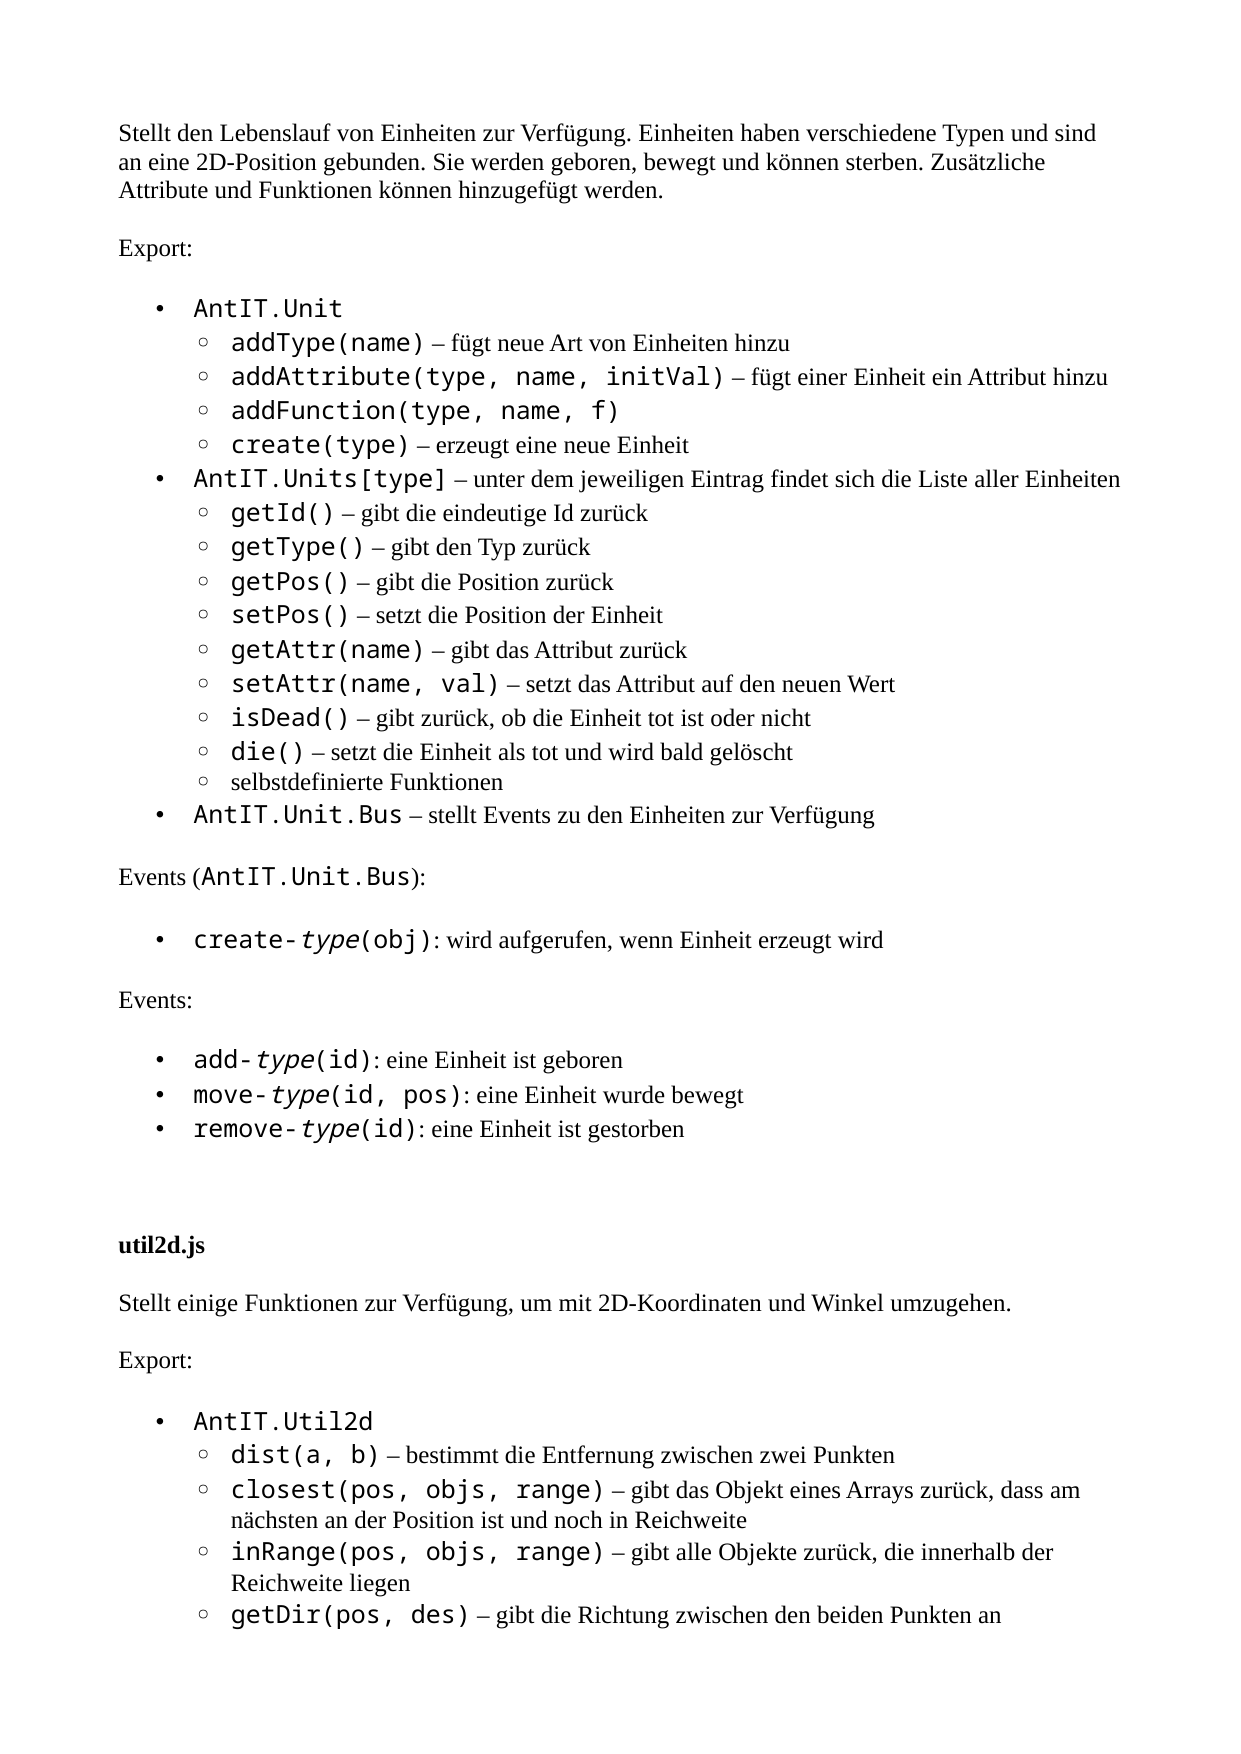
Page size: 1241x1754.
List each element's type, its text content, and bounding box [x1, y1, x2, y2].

text Export: [118, 233, 1122, 262]
list closest(pos, objs, range) – gibt das Objekt eines Arrays zurück, dass am nächsten an der Position ist und noch in Reichweite [193, 1471, 1122, 1534]
list addFunction(type, name, f) [193, 393, 1122, 427]
list setPos() – setzt die Position der Einheit [193, 597, 1122, 631]
list remove-type(id): eine Einheit ist gestorben [156, 1110, 1122, 1144]
list addAttribute(type, name, initVal) – fügt einer Einheit ein Attribut hinzu [193, 359, 1122, 393]
list inRange(pos, objs, range) – gibt alle Objekte zurück, die innerhalb der Reichweite liegen [193, 1534, 1122, 1597]
list AntIT.Unit.Bus – stellt Events zu den Einheiten zur Verfügung [156, 796, 1122, 830]
list addType(name) – fügt neue Art von Einheiten hinzu [193, 325, 1122, 359]
list AntIT.Util2d [156, 1403, 1122, 1437]
list AntIT.Units[type] – unter dem jeweiligen Eintrag findet sich die Liste aller Einheiten [156, 461, 1122, 495]
text Events (AntIT.Unit.Bus): [118, 859, 1122, 893]
text Stellt den Lebenslauf von Einheiten zur Verfügung. Einheiten haben verschiedene Typen und sind an eine 2D-Position gebunden. Sie werden geboren, bewegt und können sterben. Zusätzliche Attribute und Funktionen können hinzugefügt werden. [118, 118, 1122, 204]
text util2d.js [118, 1231, 1122, 1259]
list getType() – gibt den Typ zurück [193, 529, 1122, 563]
list move-type(id, pos): eine Einheit wurde bewegt [156, 1076, 1122, 1110]
list die() – setzt die Einheit als tot und wird bald gelöscht [193, 733, 1122, 767]
list add-type(id): eine Einheit ist geboren [156, 1042, 1122, 1076]
list getDir(pos, des) – gibt die Richtung zwischen den beiden Punkten an [193, 1597, 1122, 1631]
list create(type) – erzeugt eine neue Einheit [193, 427, 1122, 461]
text Export: [118, 1346, 1122, 1374]
list isDead() – gibt zurück, ob die Einheit tot ist oder nicht [193, 699, 1122, 733]
text Stellt einige Funktionen zur Verfügung, um mit 2D-Koordinaten und Winkel umzugehen. [118, 1288, 1122, 1317]
list setAttr(name, val) – setzt das Attribut auf den neuen Wert [193, 665, 1122, 699]
list create-type(obj): wird aufgerufen, wenn Einheit erzeugt wird [156, 922, 1122, 956]
list getPos() – gibt die Position zurück [193, 563, 1122, 597]
list getAttr(name) – gibt das Attribut zurück [193, 631, 1122, 665]
list getId() – gibt die eindeutige Id zurück [193, 495, 1122, 529]
list selbstdefinierte Funktionen [193, 767, 1122, 796]
list dist(a, b) – bestimmt die Entfernung zwischen zwei Punkten [193, 1437, 1122, 1471]
list AntIT.Unit [156, 291, 1122, 325]
text Events: [118, 985, 1122, 1013]
